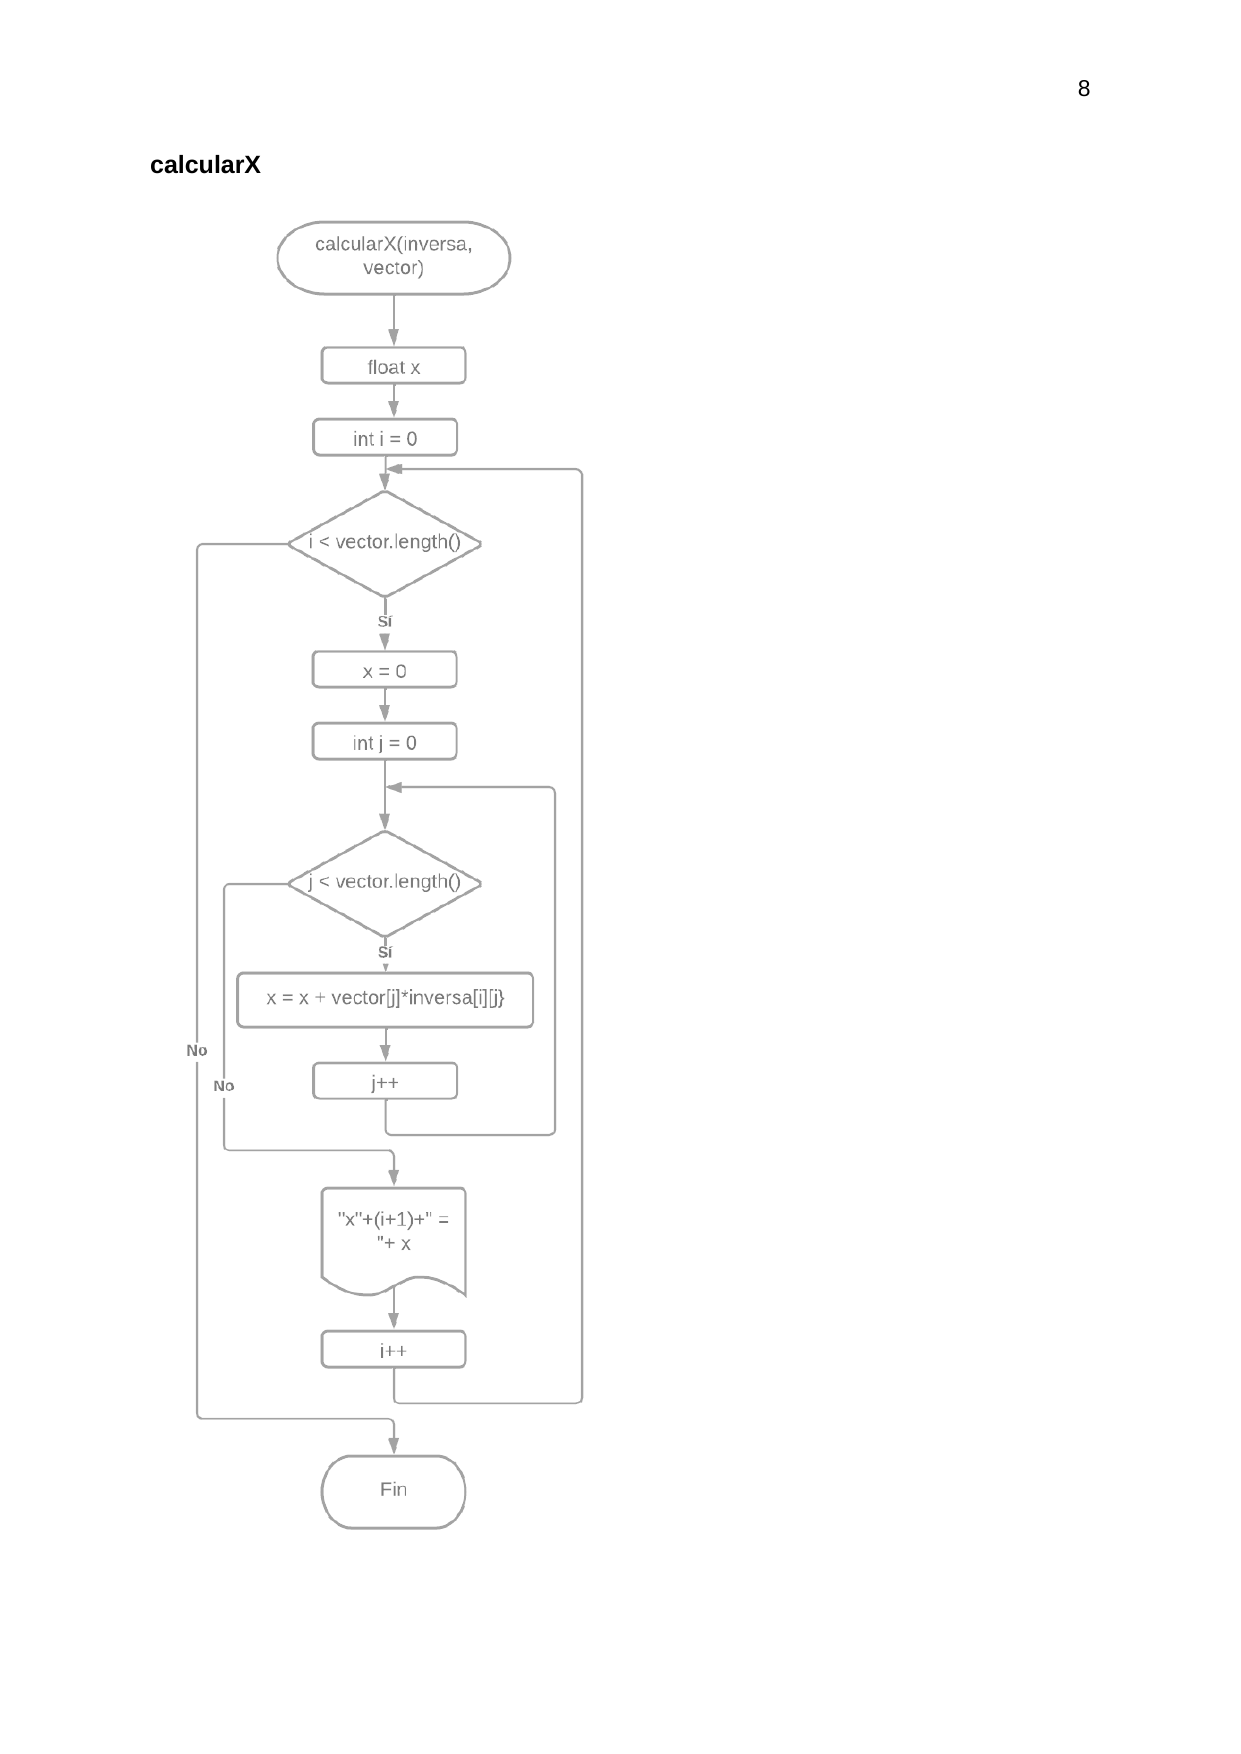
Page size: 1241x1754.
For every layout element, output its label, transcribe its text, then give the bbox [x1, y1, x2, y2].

subtitle calcularX [150, 150, 1090, 179]
picture [150, 187, 618, 1563]
